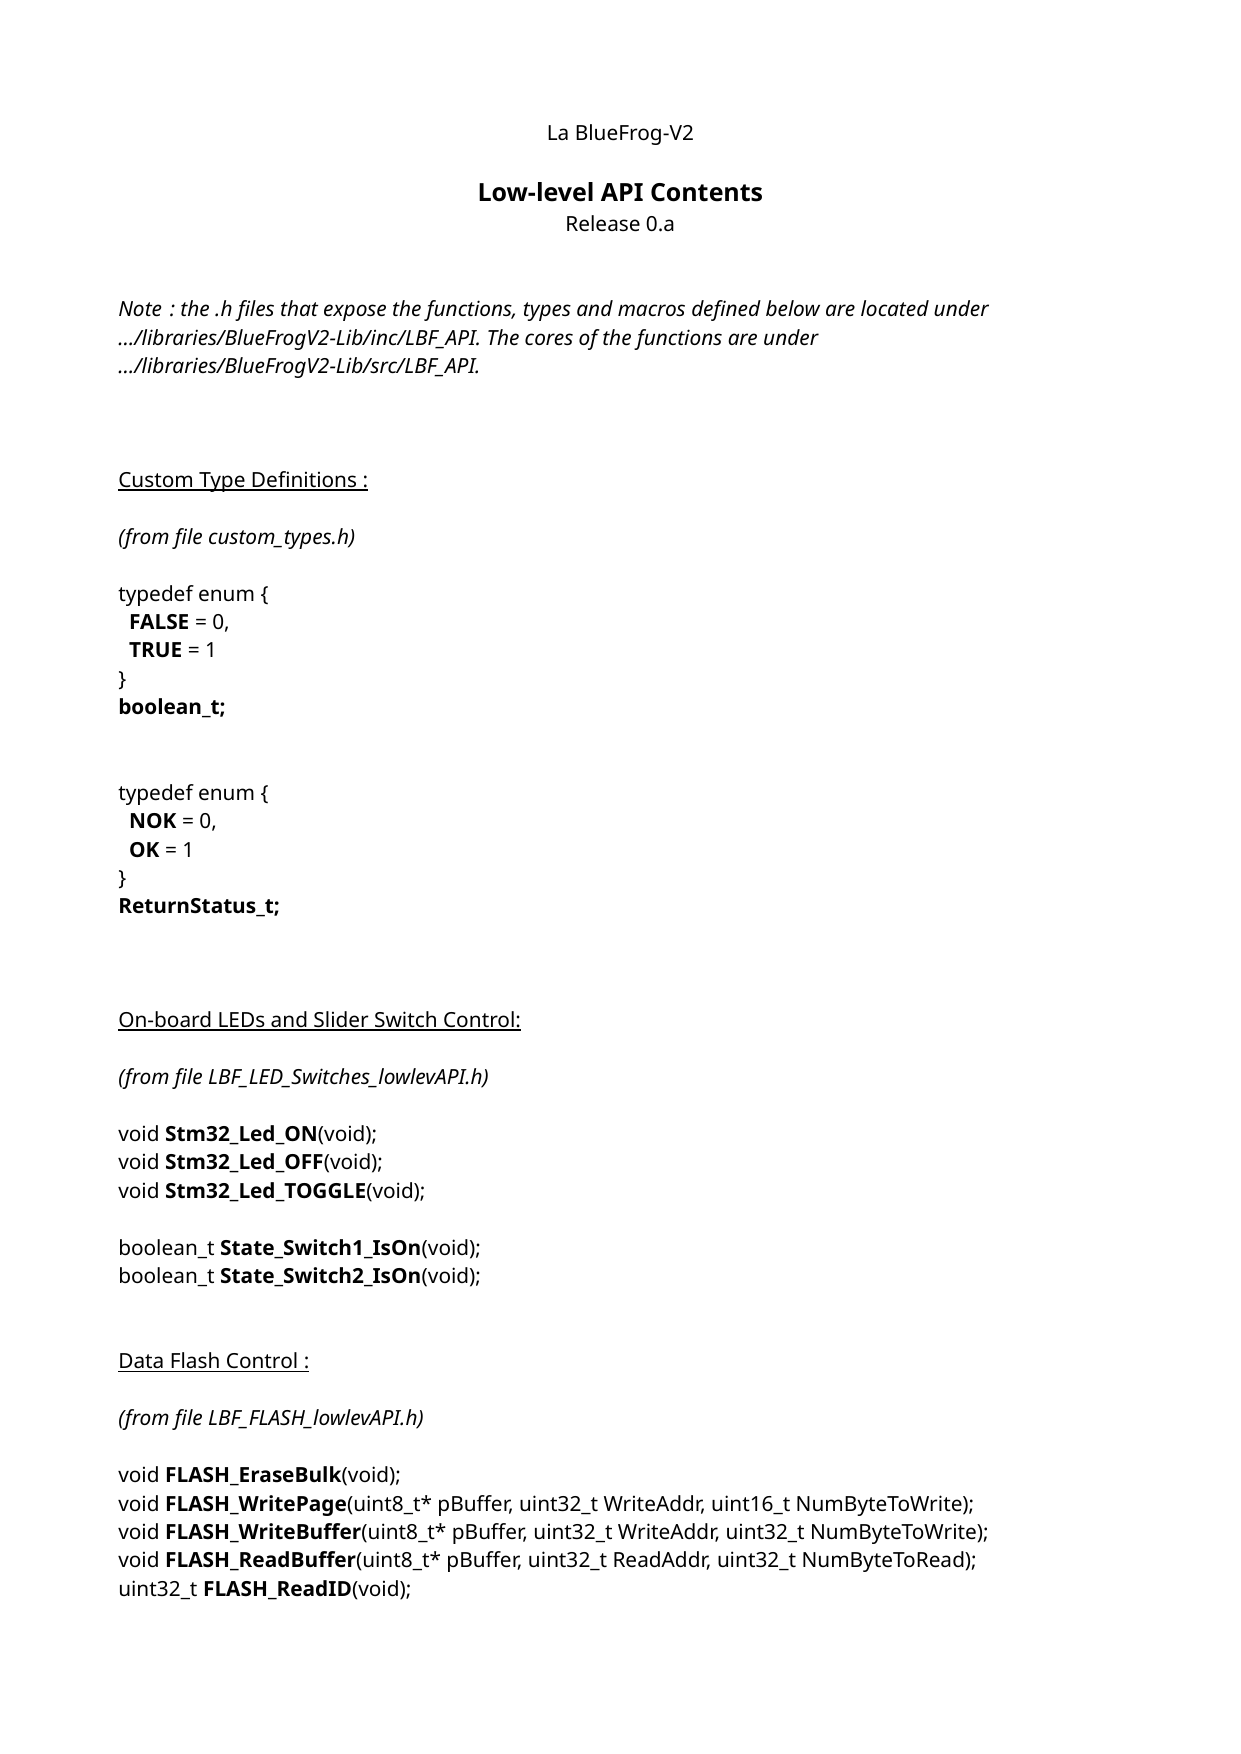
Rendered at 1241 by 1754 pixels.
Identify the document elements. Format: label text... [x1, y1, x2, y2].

text (from file custom_types.h) [118, 522, 1122, 550]
text boolean_t; [118, 692, 1122, 721]
text Note : the .h files that expose the functions, types and macros defined below are located under …/libraries/BlueFrogV2-Lib/inc/LBF_API. The cores of the functions are under …/libraries/BlueFrogV2-Lib/src/LBF_API. [118, 294, 1122, 380]
text On-board LEDs and Slider Switch Control: [118, 1005, 1122, 1034]
text void Stm32_Led_OFF(void); [118, 1147, 1122, 1176]
text ReturnStatus_t; [118, 892, 1122, 920]
text Release 0.a [118, 209, 1122, 237]
text void FLASH_ReadBuffer(uint8_t* pBuffer, uint32_t ReadAddr, uint32_t NumByteToRead); [118, 1546, 1122, 1574]
text uint32_t FLASH_ReadID(void); [118, 1574, 1122, 1602]
text Custom Type Definitions : [118, 465, 1122, 493]
text (from file LBF_LED_Switches_lowlevAPI.h) [118, 1062, 1122, 1091]
text FALSE = 0, [118, 607, 1122, 636]
text void FLASH_EraseBulk(void); [118, 1460, 1122, 1489]
text } [118, 664, 1122, 692]
text La BlueFrog-V2 [118, 118, 1122, 147]
text void Stm32_Led_ON(void); [118, 1119, 1122, 1147]
text void Stm32_Led_TOGGLE(void); [118, 1176, 1122, 1204]
text boolean_t State_Switch2_IsOn(void); [118, 1261, 1122, 1290]
text typedef enum { [118, 778, 1122, 806]
text Data Flash Control : [118, 1347, 1122, 1375]
text NOK = 0, [118, 806, 1122, 835]
text void FLASH_WriteBuffer(uint8_t* pBuffer, uint32_t WriteAddr, uint32_t NumByteToWrite); [118, 1517, 1122, 1546]
text Low-level API Contents [118, 175, 1122, 209]
text OK = 1 [118, 835, 1122, 863]
text } [118, 863, 1122, 892]
text void FLASH_WritePage(uint8_t* pBuffer, uint32_t WriteAddr, uint16_t NumByteToWrite); [118, 1489, 1122, 1517]
text (from file LBF_FLASH_lowlevAPI.h) [118, 1403, 1122, 1432]
text TRUE = 1 [118, 636, 1122, 664]
text boolean_t State_Switch1_IsOn(void); [118, 1233, 1122, 1261]
text typedef enum { [118, 579, 1122, 607]
